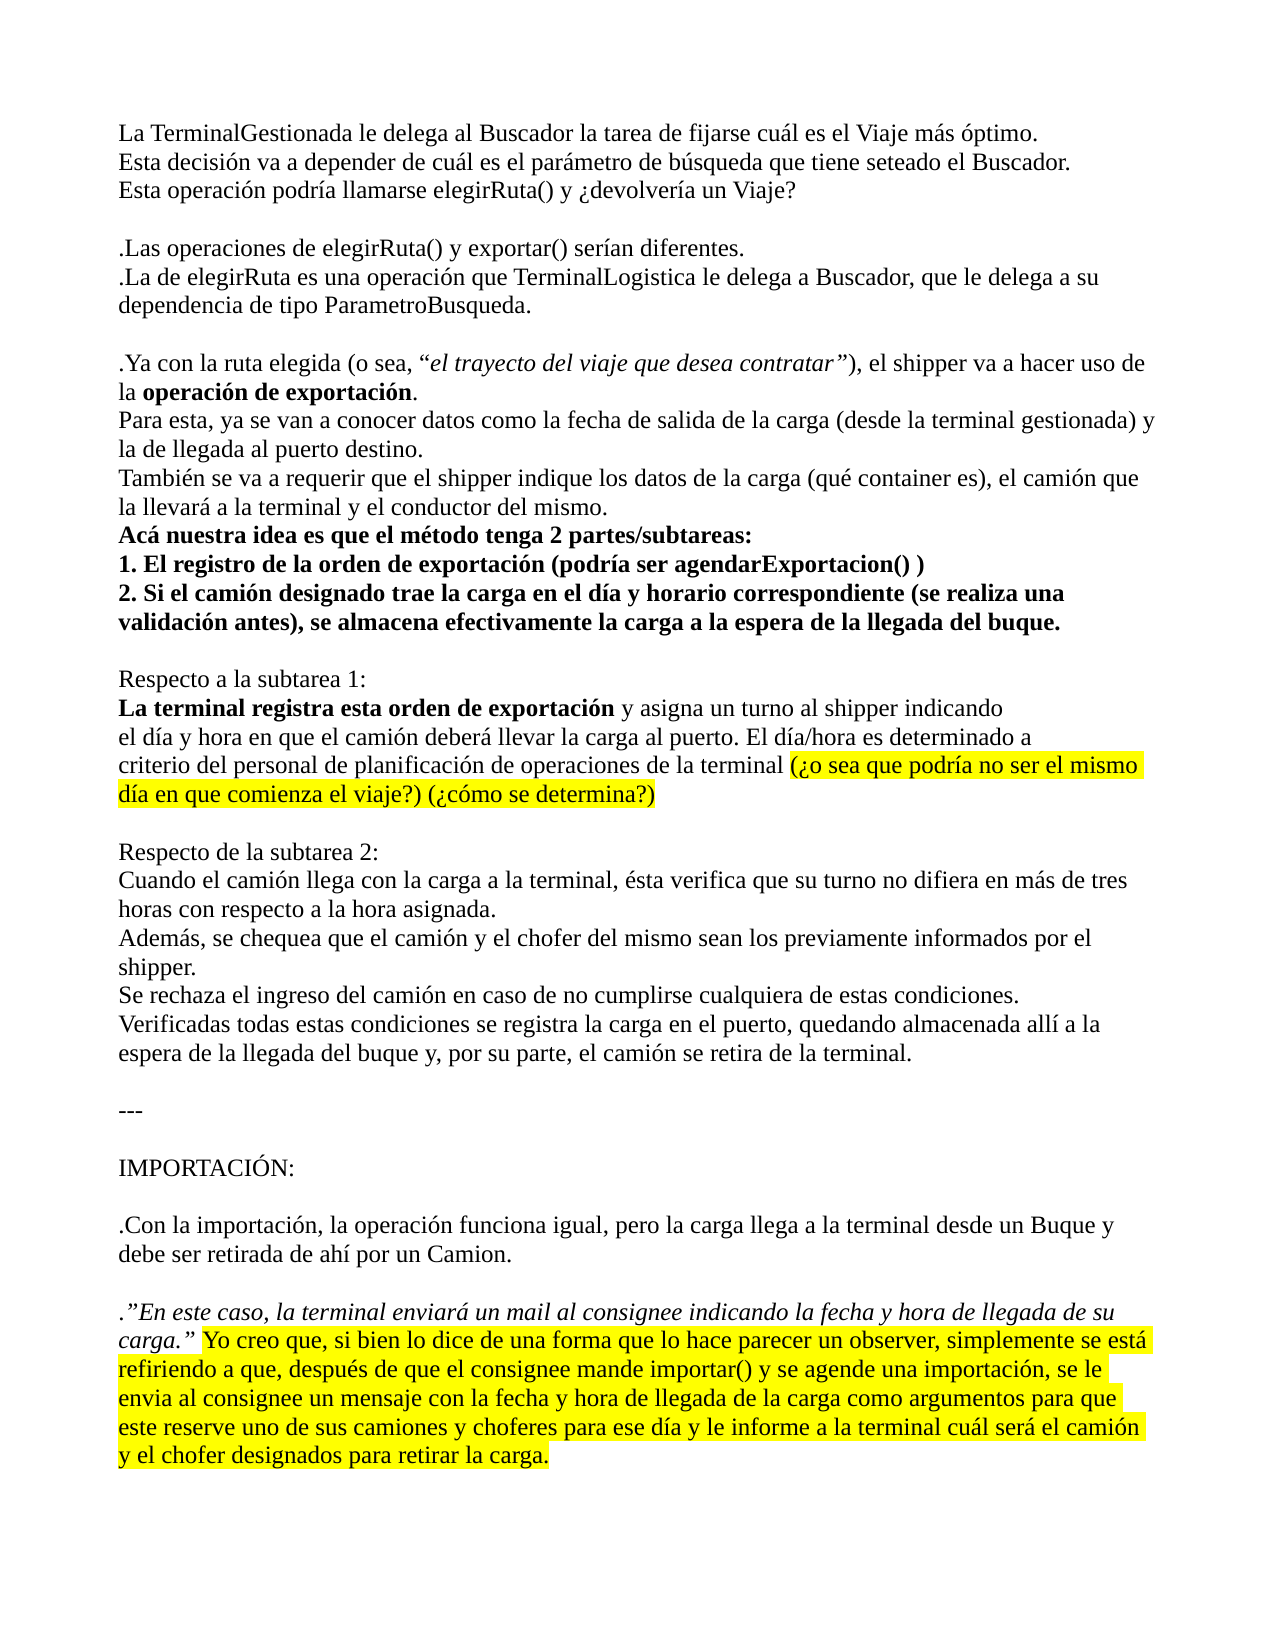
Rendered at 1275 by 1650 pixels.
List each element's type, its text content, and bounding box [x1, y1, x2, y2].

text .Las operaciones de elegirRuta() y exportar() serían diferentes. [118, 233, 1157, 262]
text IMPORTACIÓN: [118, 1153, 1157, 1182]
text Se rechaza el ingreso del camión en caso de no cumplirse cualquiera de estas condiciones. [118, 981, 1157, 1009]
text Respecto de la subtarea 2: [118, 837, 1157, 866]
text criterio del personal de planificación de operaciones de la terminal (¿o sea que podría no ser el mismo día en que comienza el viaje?) (¿cómo se determina?) [118, 751, 1157, 808]
text Respecto a la subtarea 1: [118, 664, 1157, 693]
text el día y hora en que el camión deberá llevar la carga al puerto. El día/hora es determinado a [118, 722, 1157, 751]
text Verificadas todas estas condiciones se registra la carga en el puerto, quedando almacenada allí a la espera de la llegada del buque y, por su parte, el camión se retira de la terminal. [118, 1009, 1157, 1067]
text 1. El registro de la orden de exportación (podría ser agendarExportacion() ) [118, 549, 1157, 578]
text Esta operación podría llamarse elegirRuta() y ¿devolvería un Viaje? [118, 176, 1157, 204]
text La terminal registra esta orden de exportación y asigna un turno al shipper indicando [118, 693, 1157, 722]
text --- [118, 1096, 1157, 1124]
text Además, se chequea que el camión y el chofer del mismo sean los previamente informados por el shipper. [118, 923, 1157, 981]
text .”En este caso, la terminal enviará un mail al consignee indicando la fecha y hora de llegada de su carga.” Yo creo que, si bien lo dice de una forma que lo hace parecer un observer, simplemente se está refiriendo a que, después de que el consignee mande importar() y se agende una importación, se le envia al consignee un mensaje con la fecha y hora de llegada de la carga como argumentos para que este reserve uno de sus camiones y choferes para ese día y le informe a la terminal cuál será el camión y el chofer designados para retirar la carga. [118, 1297, 1157, 1469]
text También se va a requerir que el shipper indique los datos de la carga (qué container es), el camión que la llevará a la terminal y el conductor del mismo. [118, 463, 1157, 521]
text Cuando el camión llega con la carga a la terminal, ésta verifica que su turno no difiera en más de tres horas con respecto a la hora asignada. [118, 866, 1157, 923]
text Esta decisión va a depender de cuál es el parámetro de búsqueda que tiene seteado el Buscador. [118, 147, 1157, 176]
text La TerminalGestionada le delega al Buscador la tarea de fijarse cuál es el Viaje más óptimo. [118, 118, 1157, 147]
text .Ya con la ruta elegida (o sea, “el trayecto del viaje que desea contratar”), el shipper va a hacer uso de la operación de exportación. Para esta, ya se van a conocer datos como la fecha de salida de la carga (desde la terminal gestionada) y la de llegada al puerto destino. [118, 348, 1157, 463]
text Acá nuestra idea es que el método tenga 2 partes/subtareas: [118, 521, 1157, 549]
text 2. Si el camión designado trae la carga en el día y horario correspondiente (se realiza una validación antes), se almacena efectivamente la carga a la espera de la llegada del buque. [118, 578, 1157, 636]
text .Con la importación, la operación funciona igual, pero la carga llega a la terminal desde un Buque y debe ser retirada de ahí por un Camion. [118, 1211, 1157, 1268]
text .La de elegirRuta es una operación que TerminalLogistica le delega a Buscador, que le delega a su dependencia de tipo ParametroBusqueda. [118, 262, 1157, 319]
